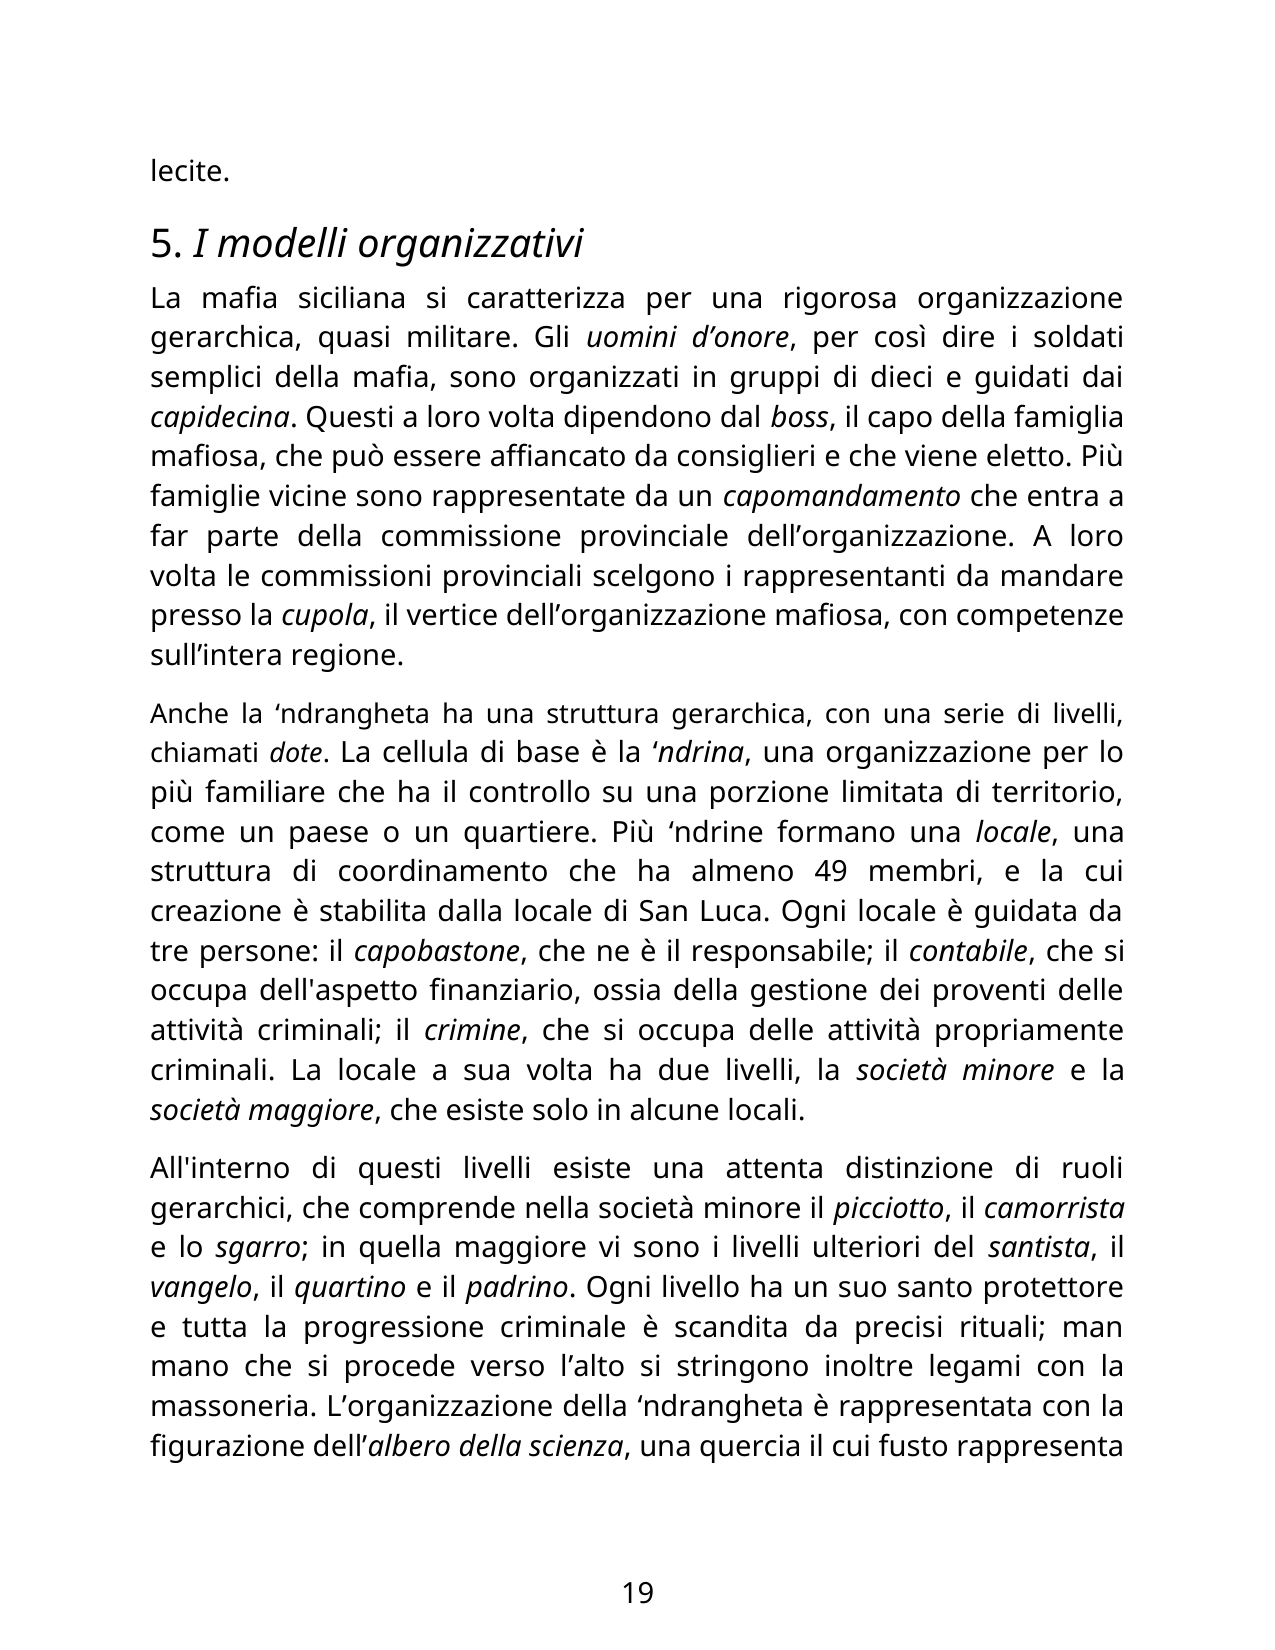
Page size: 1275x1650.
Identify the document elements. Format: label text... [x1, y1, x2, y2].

text All'interno di questi livelli esiste una attenta distinzione di ruoli gerarchici, che comprende nella società minore il picciotto, il camorrista e lo sgarro; in quella maggiore vi sono i livelli ulteriori del santista, il vangelo, il quartino e il padrino. Ogni livello ha un suo santo protettore e tutta la progressione criminale è scandita da precisi rituali; man mano che si procede verso l’alto si stringono inoltre legami con la massoneria. L’organizzazione della ‘ndrangheta è rappresentata con la figurazione dell’albero della scienza, una quercia il cui fusto rappresenta [150, 1147, 1125, 1465]
text Anche la ‘ndrangheta ha una struttura gerarchica, con una serie di livelli, chiamati dote. La cellula di base è la ‘ndrina, una organizzazione per lo più familiare che ha il controllo su una porzione limitata di territorio, come un paese o un quartiere. Più ‘ndrine formano una locale, una struttura di coordinamento che ha almeno 49 membri, e la cui creazione è stabilita dalla locale di San Luca. Ogni locale è guidata da tre persone: il capobastone, che ne è il responsabile; il contabile, che si occupa dell'aspetto finanziario, ossia della gestione dei proventi delle attività criminali; il crimine, che si occupa delle attività propriamente criminali. La locale a sua volta ha due livelli, la società minore e la società maggiore, che esiste solo in alcune locali. [150, 695, 1125, 1128]
text lecite. [150, 150, 1125, 190]
text La mafia siciliana si caratterizza per una rigorosa organizzazione gerarchica, quasi militare. Gli uomini d’onore, per così dire i soldati semplici della mafia, sono organizzati in gruppi di dieci e guidati dai capidecina. Questi a loro volta dipendono dal boss, il capo della famiglia mafiosa, che può essere affiancato da consiglieri e che viene eletto. Più famiglie vicine sono rappresentate da un capomandamento che entra a far parte della commissione provinciale dell’organizzazione. A loro volta le commissioni provinciali scelgono i rappresentanti da mandare presso la cupola, il vertice dell’organizzazione mafiosa, con competenze sull’intera regione. [150, 277, 1125, 674]
subtitle 5. I modelli organizzativi [150, 215, 1125, 269]
